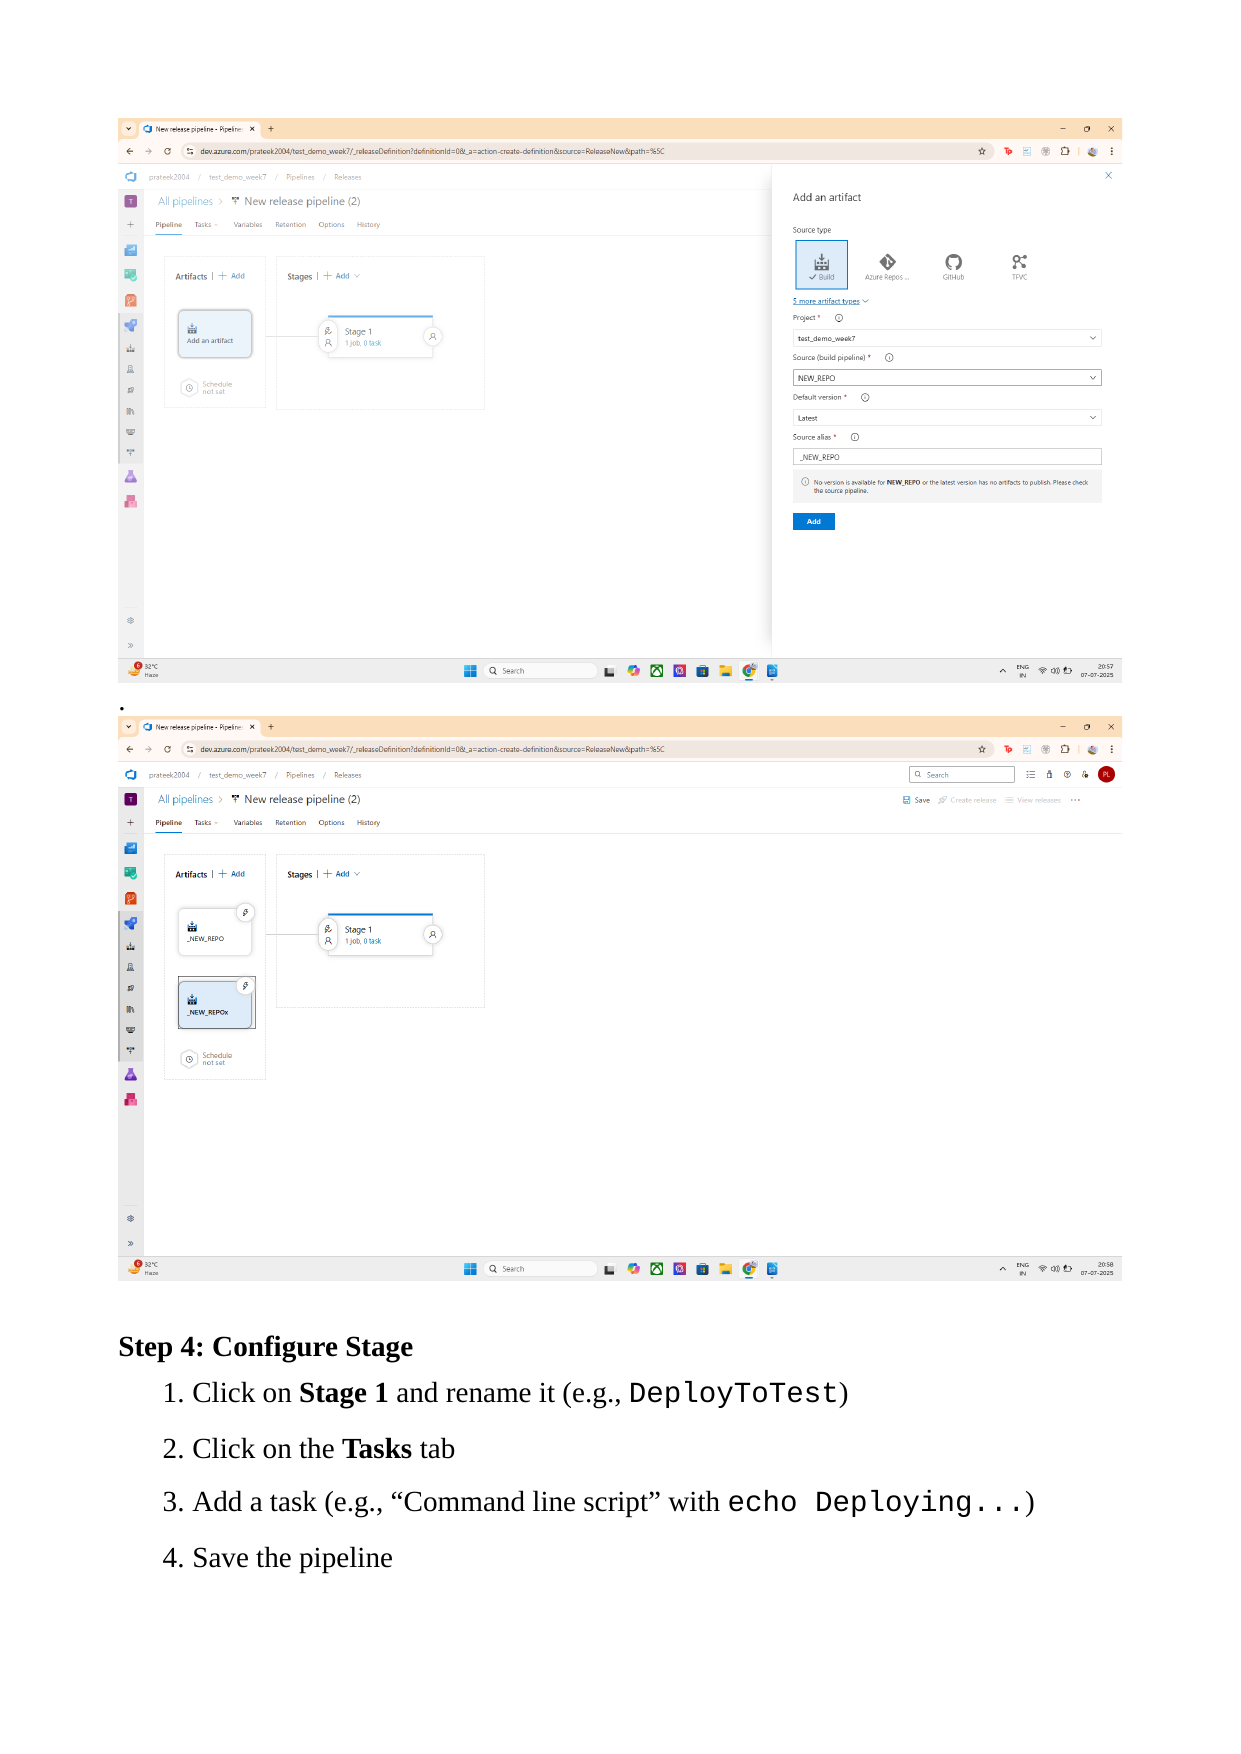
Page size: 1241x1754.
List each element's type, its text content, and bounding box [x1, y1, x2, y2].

list Save the pipeline [162, 1540, 1122, 1574]
list Click on Stage 1 and rename it (e.g., DeployToTest) [162, 1375, 1122, 1411]
picture [118, 118, 1123, 683]
subtitle Step 4: Configure Stage [118, 1329, 1122, 1363]
text . [118, 683, 1122, 716]
list Add a task (e.g., “Command line script” with echo Deploying...) [162, 1484, 1122, 1520]
picture [118, 716, 1123, 1281]
list Click on the Tasks tab [162, 1431, 1122, 1465]
